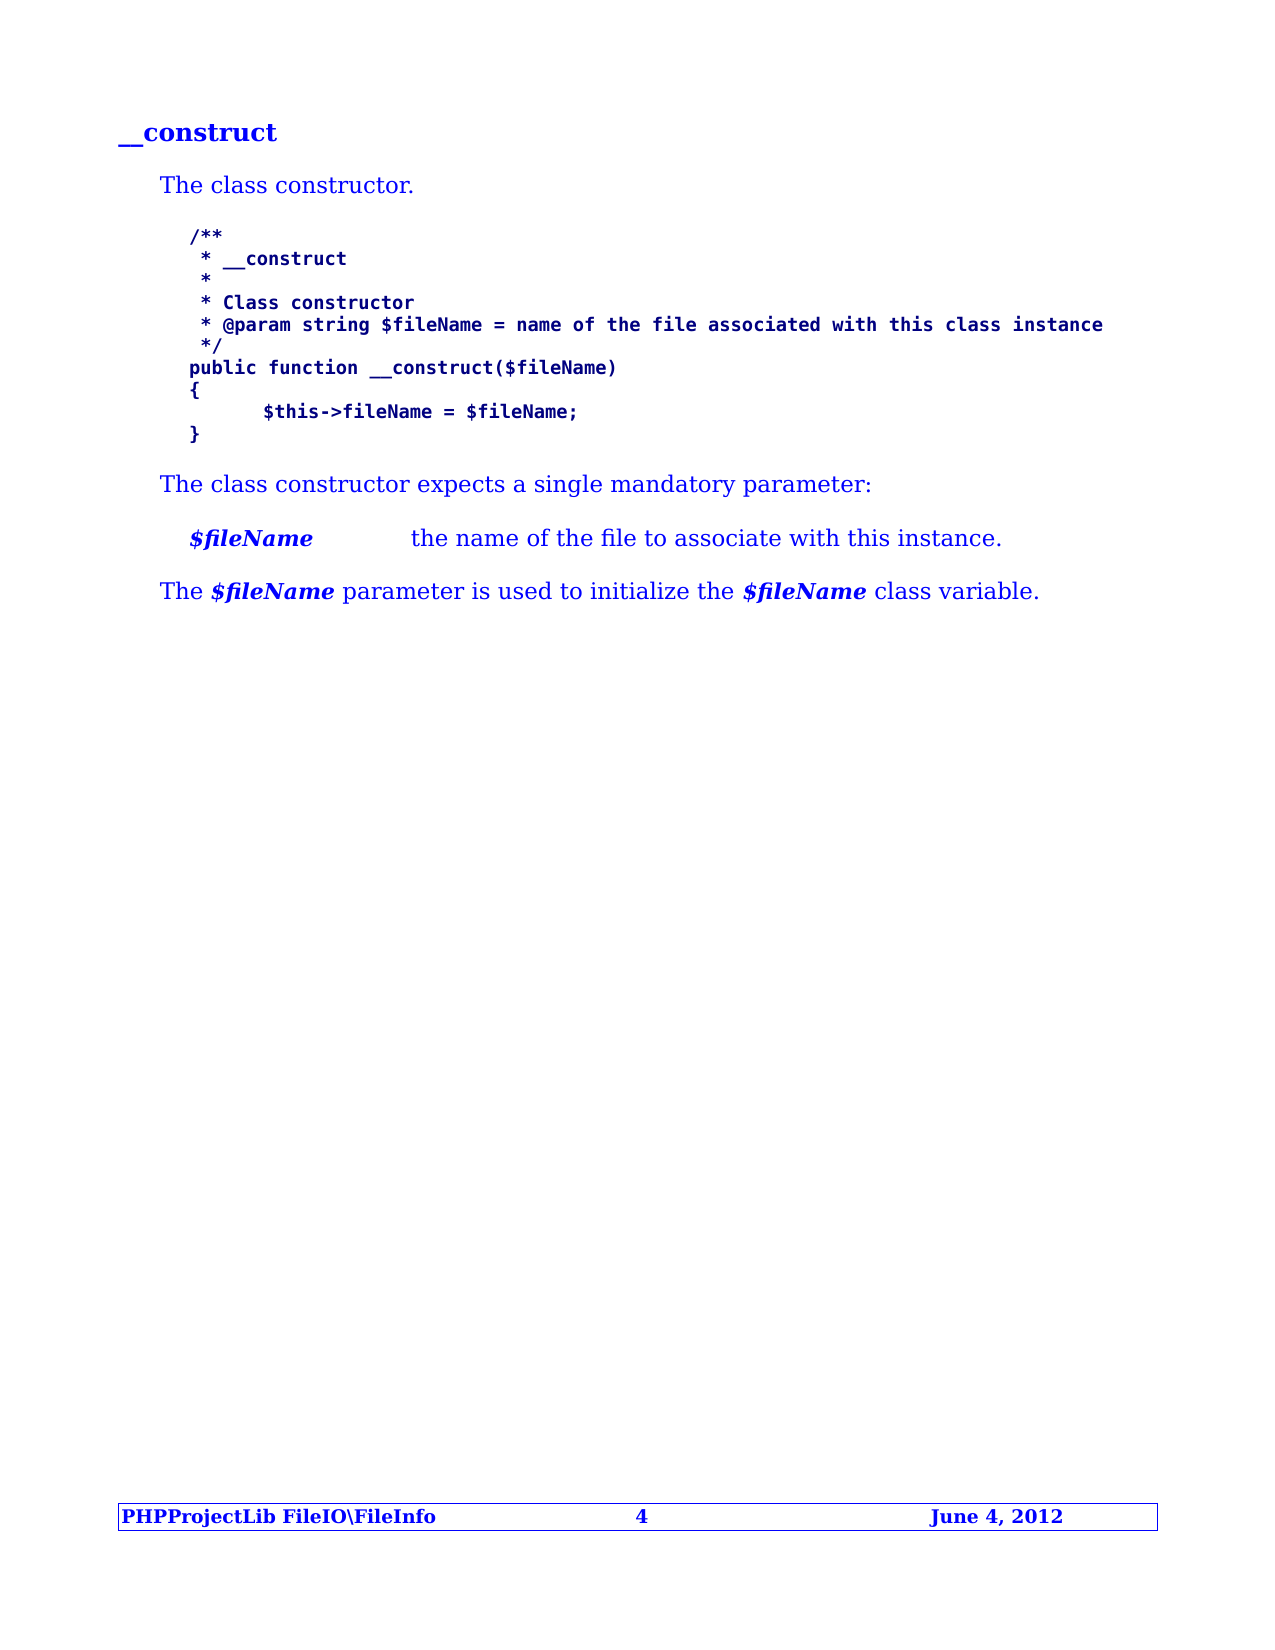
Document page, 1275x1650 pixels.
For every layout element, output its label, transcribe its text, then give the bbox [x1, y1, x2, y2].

list * [189, 270, 1157, 292]
text $fileName the name of the file to associate with this instance. [189, 525, 1157, 551]
title __construct [118, 118, 1157, 147]
list } [189, 423, 1157, 445]
text The class constructor. [159, 173, 1157, 199]
text The class constructor expects a single mandatory parameter: [159, 471, 1157, 498]
list public function __construct($fileName) [189, 357, 1157, 379]
list * @param string $fileName = name of the file associated with this class instance [189, 313, 1157, 335]
list */ [189, 335, 1157, 357]
list * Class constructor [189, 292, 1157, 313]
list * __construct [189, 248, 1157, 270]
list { [189, 379, 1157, 401]
list $this->fileName = $fileName; [189, 401, 1157, 423]
list /** [189, 226, 1157, 248]
text The $fileName parameter is used to initialize the $fileName class variable. [159, 578, 1157, 605]
